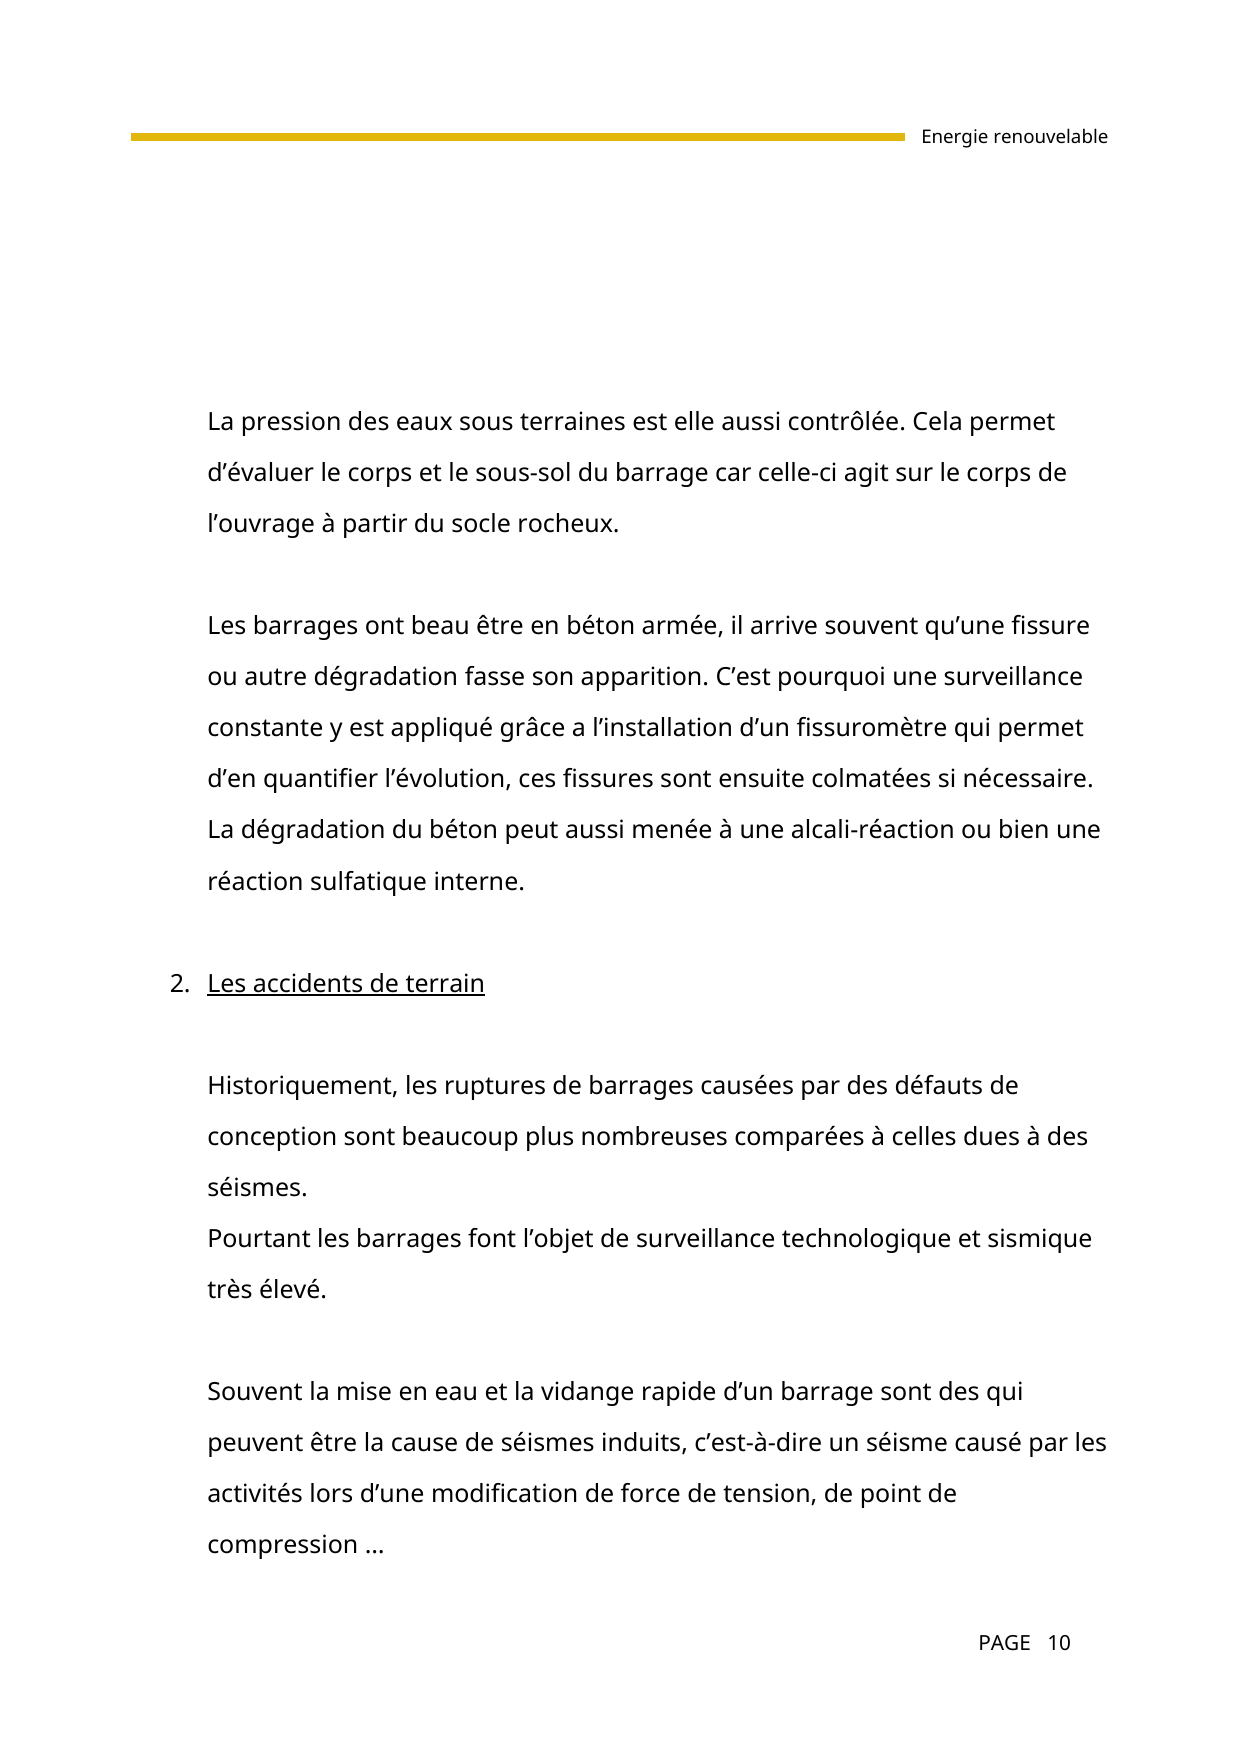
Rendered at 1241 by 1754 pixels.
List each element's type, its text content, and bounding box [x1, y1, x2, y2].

list Pourtant les barrages font l’objet de surveillance technologique et sismique très élevé. [207, 1220, 1108, 1306]
list Les barrages ont beau être en béton armée, il arrive souvent qu’une fissure ou autre dégradation fasse son apparition. C’est pourquoi une surveillance constante y est appliqué grâce a l’installation d’un fissuromètre qui permet d’en quantifier l’évolution, ces fissures sont ensuite colmatées si nécessaire. La dégradation du béton peut aussi menée à une alcali-réaction ou bien une réaction sulfatique interne. [207, 608, 1108, 897]
list Souvent la mise en eau et la vidange rapide d’un barrage sont des qui peuvent être la cause de séismes induits, c’est-à-dire un séisme causé par les activités lors d’une modification de force de tension, de point de compression … [207, 1373, 1108, 1561]
list Les accidents de terrain [169, 965, 1108, 999]
list Historiquement, les ruptures de barrages causées par des défauts de conception sont beaucoup plus nombreuses comparées à celles dues à des séismes. [207, 1067, 1108, 1203]
list La pression des eaux sous terraines est elle aussi contrôlée. Cela permet d’évaluer le corps et le sous-sol du barrage car celle-ci agit sur le corps de l’ouvrage à partir du socle rocheux. [207, 404, 1108, 540]
